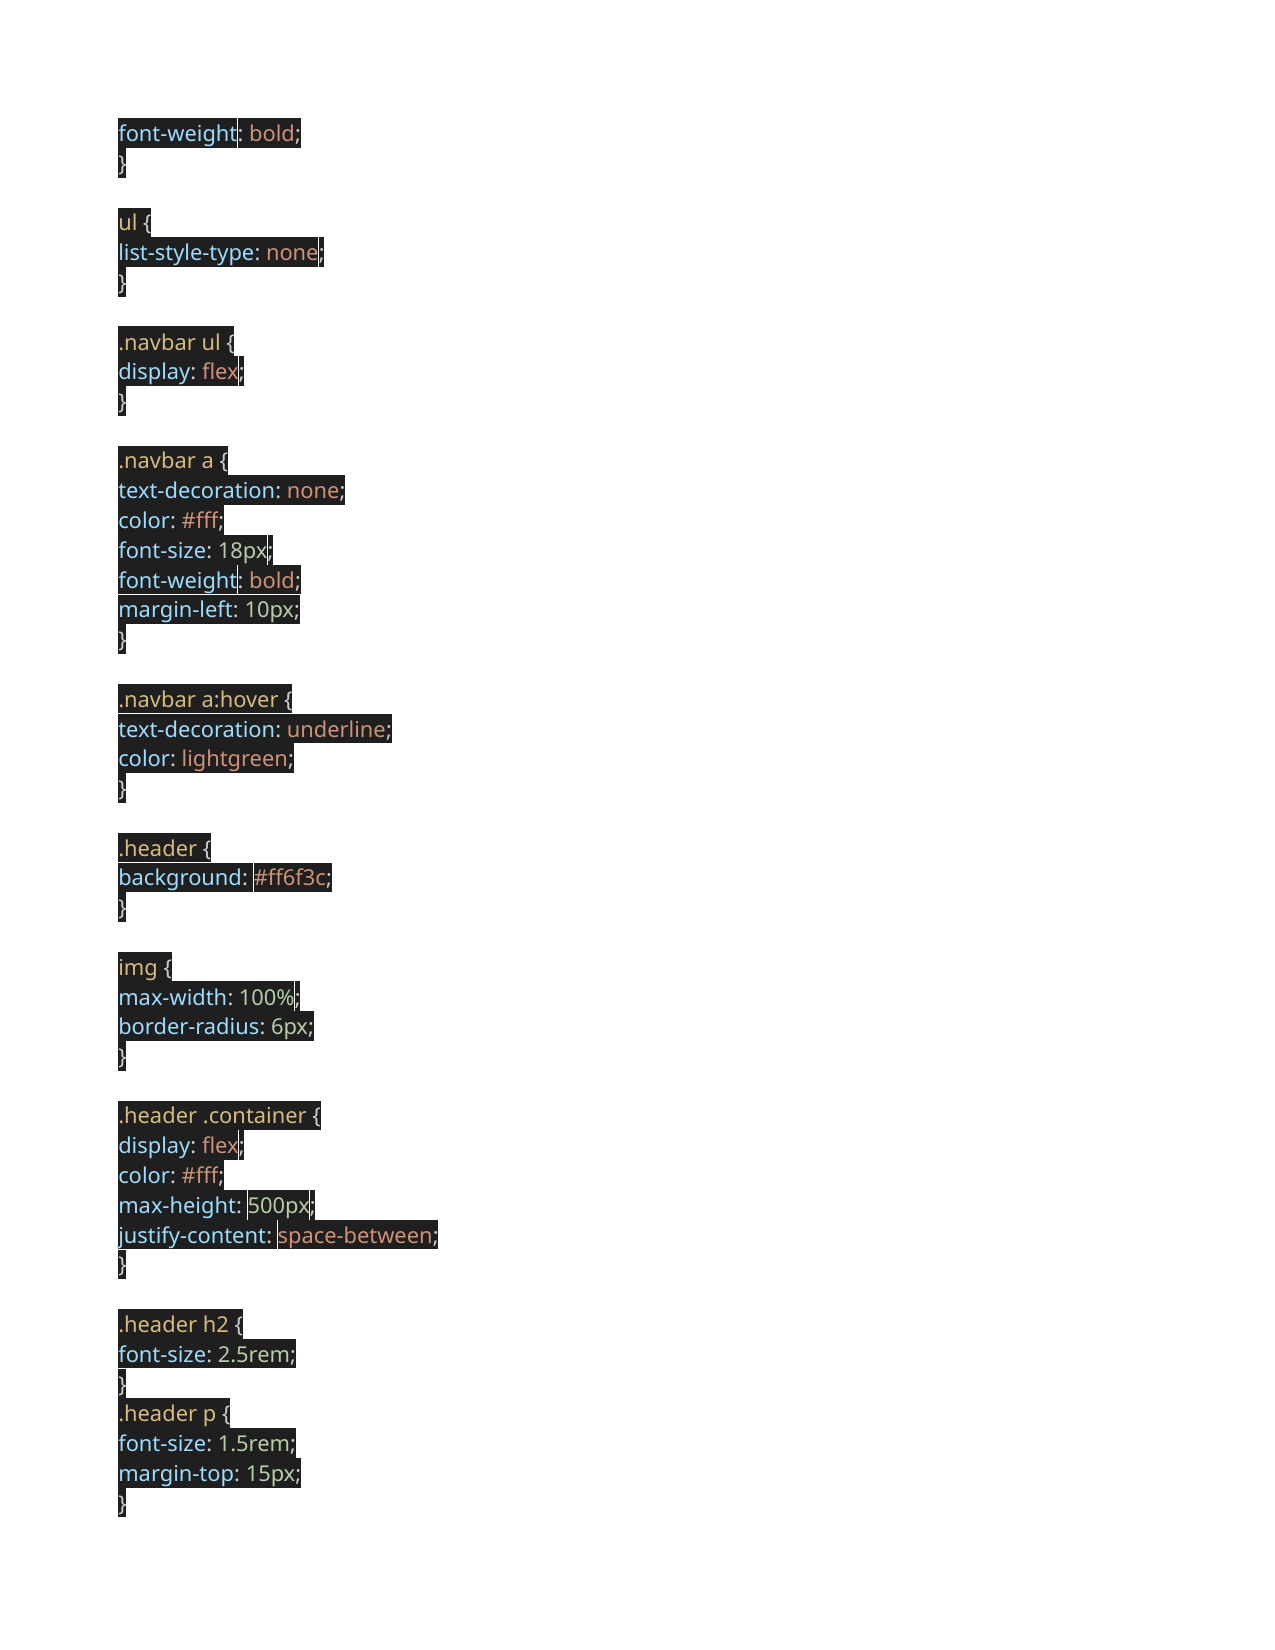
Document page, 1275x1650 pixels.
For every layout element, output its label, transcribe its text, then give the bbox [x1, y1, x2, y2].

text } [118, 1368, 1157, 1398]
text justify-content: space-between; [118, 1220, 1157, 1249]
text background: #ff6f3c; [118, 862, 1157, 892]
text } [118, 1249, 1157, 1279]
text font-size: 2.5rem; [118, 1339, 1157, 1368]
text } [118, 148, 1157, 178]
text font-size: 18px; [118, 535, 1157, 565]
text .header .container { [118, 1101, 1157, 1130]
text display: flex; [118, 356, 1157, 386]
text } [118, 773, 1157, 803]
text .navbar a { [118, 446, 1157, 475]
text color: #fff; [118, 1160, 1157, 1190]
text .header p { [118, 1398, 1157, 1428]
text text-decoration: none; [118, 475, 1157, 505]
text display: flex; [118, 1130, 1157, 1160]
text } [118, 267, 1157, 297]
text } [118, 1041, 1157, 1071]
text list-style-type: none; [118, 237, 1157, 267]
text margin-top: 15px; [118, 1458, 1157, 1488]
text text-decoration: underline; [118, 713, 1157, 743]
text max-width: 100%; [118, 981, 1157, 1011]
text img { [118, 952, 1157, 981]
text color: lightgreen; [118, 743, 1157, 773]
text .header { [118, 833, 1157, 862]
text ul { [118, 207, 1157, 237]
text .header h2 { [118, 1309, 1157, 1339]
text .navbar ul { [118, 326, 1157, 356]
text .navbar a:hover { [118, 684, 1157, 713]
text font-weight: bold; [118, 118, 1157, 148]
text border-radius: 6px; [118, 1011, 1157, 1041]
text margin-left: 10px; [118, 594, 1157, 624]
text } [118, 386, 1157, 416]
text } [118, 1488, 1157, 1517]
text max-height: 500px; [118, 1190, 1157, 1220]
text } [118, 892, 1157, 922]
text } [118, 624, 1157, 654]
text color: #fff; [118, 505, 1157, 535]
text font-size: 1.5rem; [118, 1428, 1157, 1458]
text font-weight: bold; [118, 565, 1157, 594]
